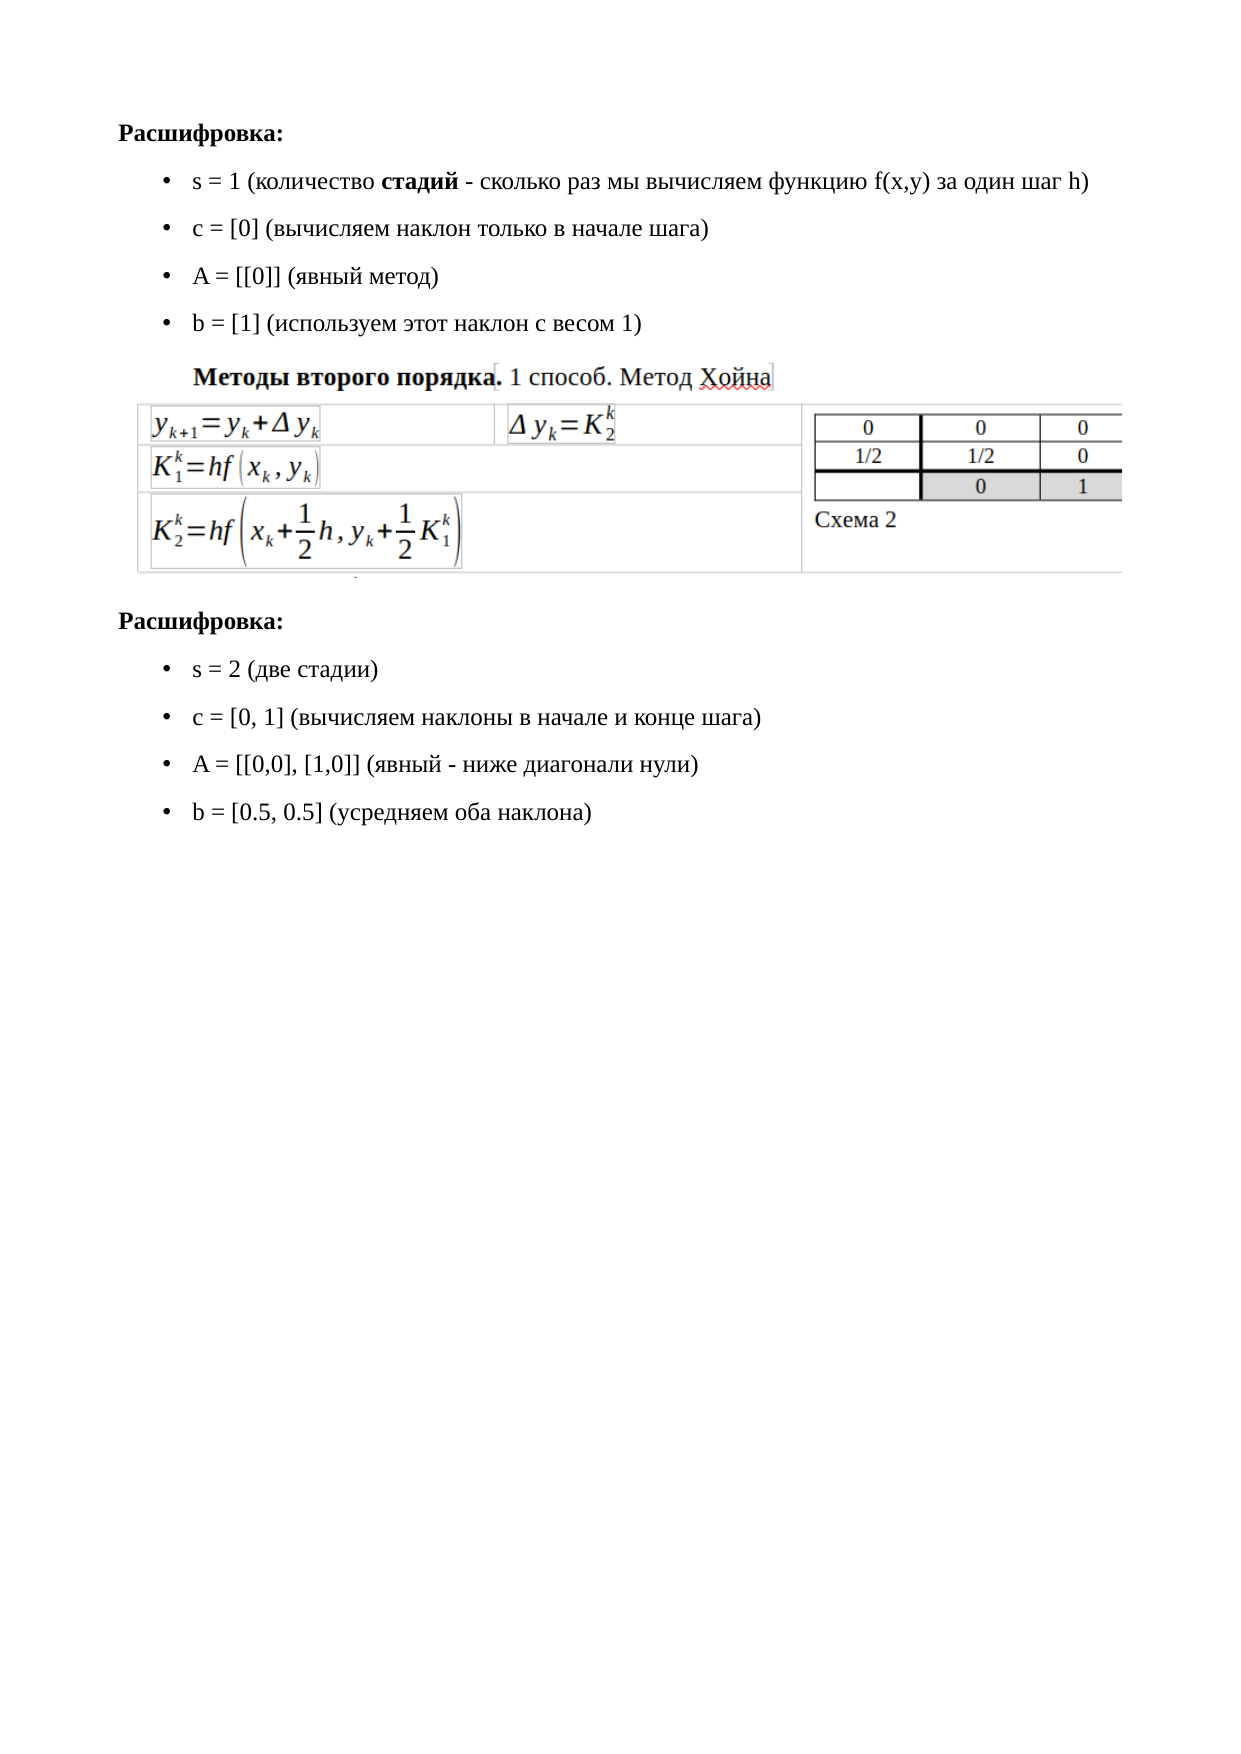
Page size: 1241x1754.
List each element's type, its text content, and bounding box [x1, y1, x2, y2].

list c = [0] (вычисляем наклон только в начале шага) [162, 213, 1122, 242]
list b = [0.5, 0.5] (усредняем оба наклона) [162, 797, 1122, 826]
picture [118, 356, 1123, 578]
list s = 2 (две стадии) [162, 654, 1122, 683]
text Расшифровка: [118, 118, 1122, 147]
list s = 1 (количество стадий - сколько раз мы вычисляем функцию f(x,y) за один шаг h) [162, 166, 1122, 194]
list b = [1] (используем этот наклон с весом 1) [162, 308, 1122, 337]
list A = [[0,0], [1,0]] (явный - ниже диагонали нули) [162, 749, 1122, 778]
list c = [0, 1] (вычисляем наклоны в начале и конце шага) [162, 702, 1122, 730]
list A = [[0]] (явный метод) [162, 261, 1122, 290]
text Расшифровка: [118, 606, 1122, 635]
